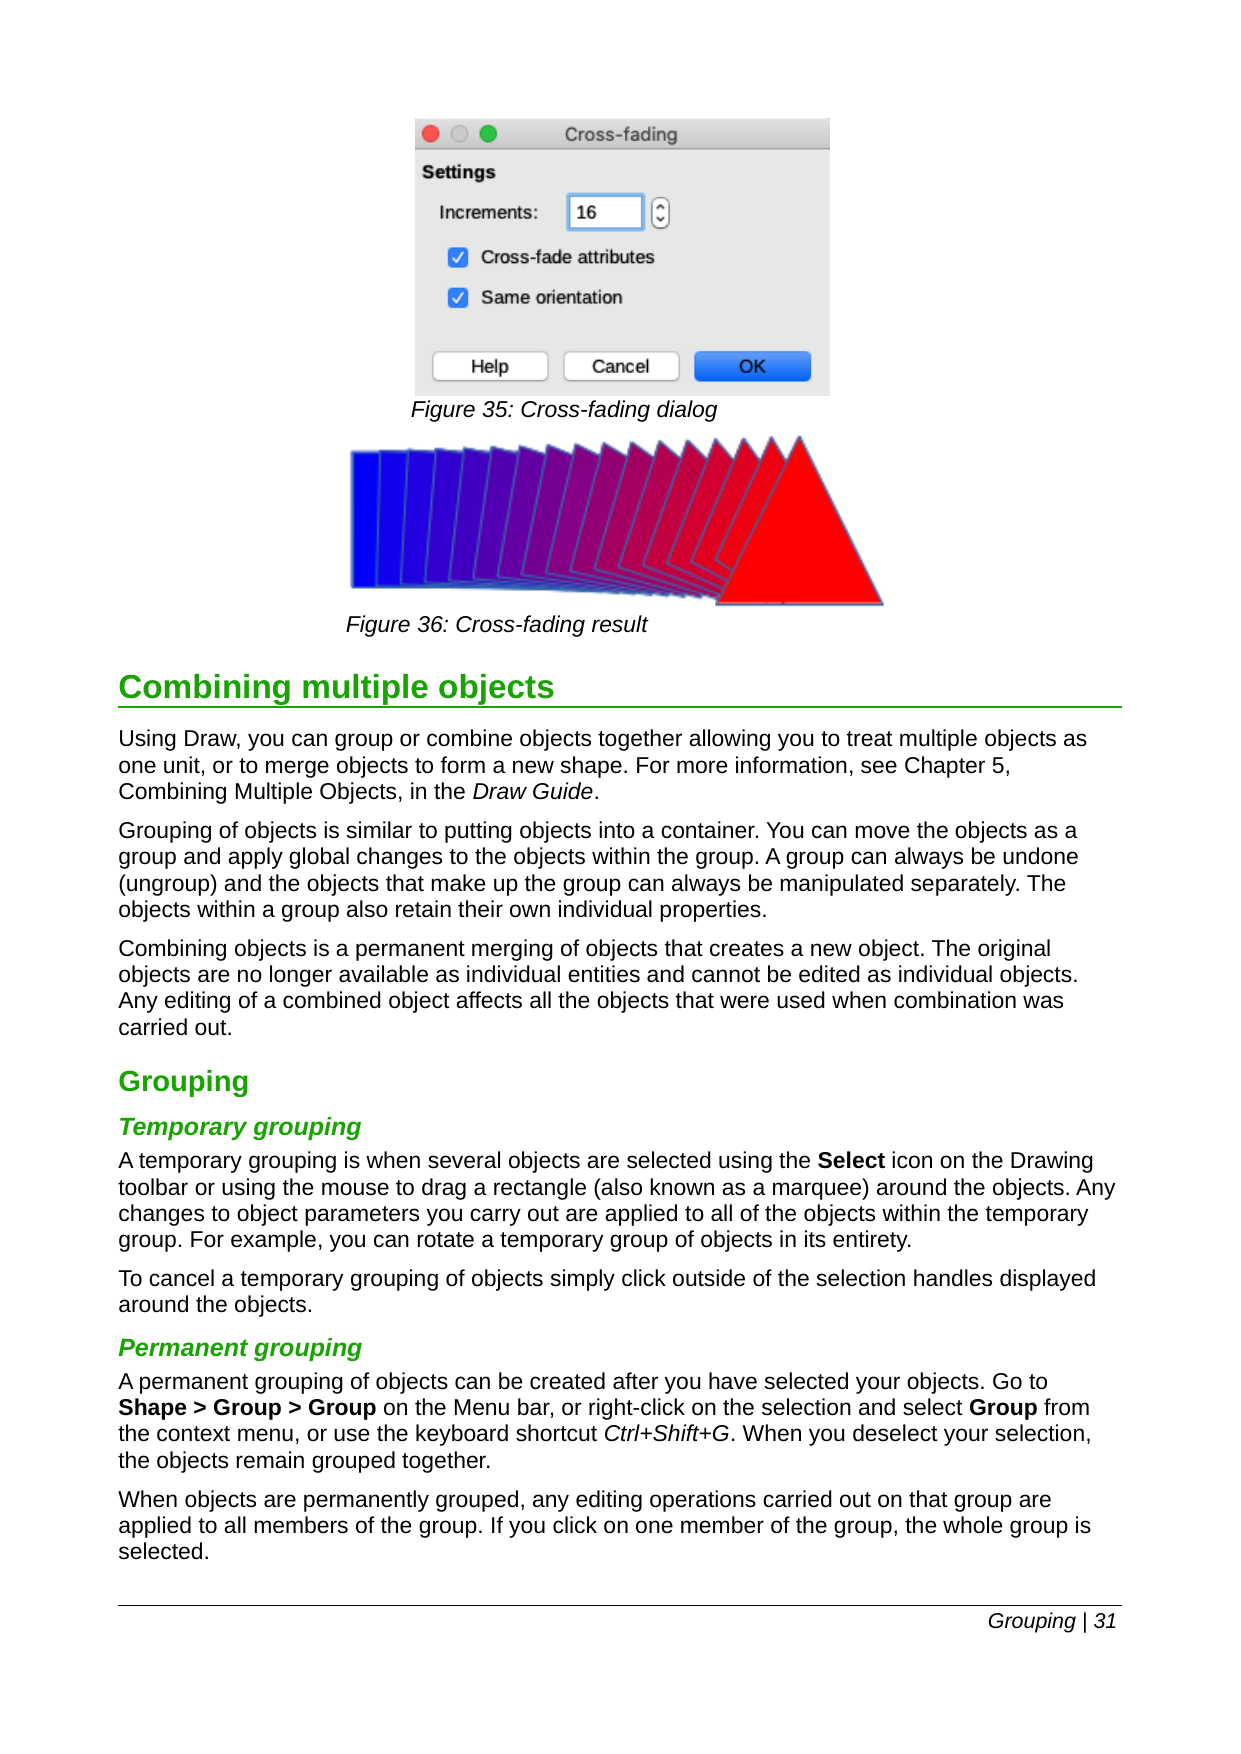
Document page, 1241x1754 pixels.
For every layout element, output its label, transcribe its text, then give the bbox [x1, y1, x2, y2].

text Figure 35: Cross-fading dialog [411, 118, 830, 422]
subtitle Grouping [118, 1064, 1122, 1097]
text A temporary grouping is when several objects are selected using the Select icon on the Drawing toolbar or using the mouse to drag a rectangle (also known as a marquee) around the objects. Any changes to object parameters you carry out are applied to all of the objects within the temporary group. For example, you can rotate a temporary group of objects in its entirety. [118, 1147, 1122, 1253]
text A permanent grouping of objects can be created after you have selected your objects. Go to Shape > Group > Group on the Menu bar, or right-click on the selection and select Group from the context menu, or use the keyboard shortcut Ctrl+Shift+G. When you deselect your selection, the objects remain grouped together. [118, 1368, 1122, 1473]
subtitle Permanent grouping [118, 1333, 1122, 1362]
text To cancel a temporary grouping of objects simply click outside of the selection handles displayed around the objects. [118, 1265, 1122, 1318]
text Combining objects is a permanent merging of objects that creates a new object. The original objects are no longer available as individual entities and cannot be edited as individual objects. Any editing of a combined object affects all the objects that were used when combination was carried out. [118, 935, 1122, 1040]
picture [345, 434, 888, 612]
text Using Draw, you can group or combine objects together allowing you to treat multiple objects as one unit, or to merge objects to form a new shape. For more information, see Chapter 5, Combining Multiple Objects, in the Draw Guide. [118, 725, 1122, 804]
subtitle Temporary grouping [118, 1112, 1122, 1141]
subtitle Combining multiple objects [118, 667, 1122, 706]
picture [415, 118, 830, 396]
text Grouping of objects is similar to putting objects into a container. You can move the objects as a group and apply global changes to the objects within the group. A group can always be undone (ungroup) and the objects that make up the group can always be manipulated separately. The objects within a group also retain their own individual properties. [118, 817, 1122, 922]
text When objects are permanently grouped, any editing operations carried out on that group are applied to all members of the group. If you click on one member of the group, the whole group is selected. [118, 1486, 1122, 1564]
text Figure 36: Cross-fading result [346, 434, 895, 638]
